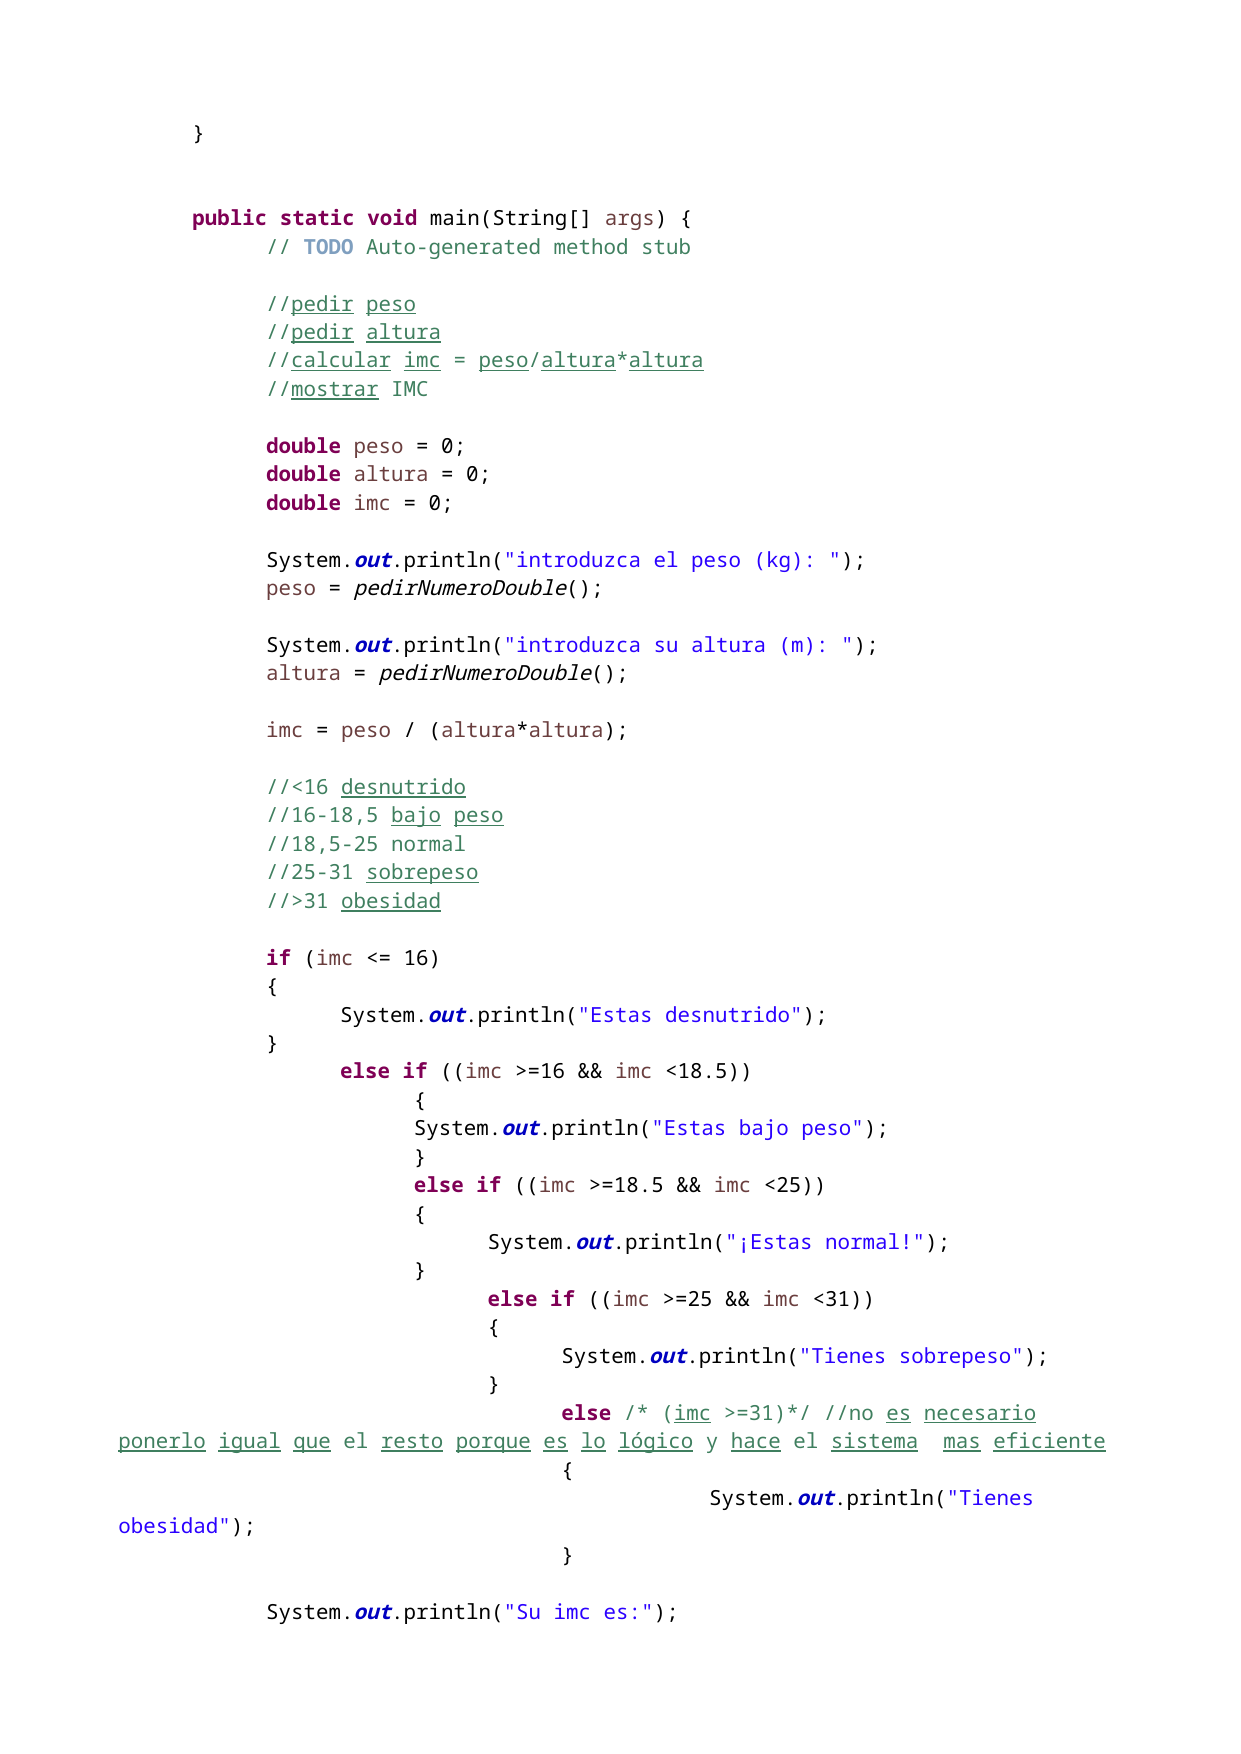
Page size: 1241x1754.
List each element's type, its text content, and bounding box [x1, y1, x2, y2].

text { [118, 1455, 1122, 1483]
text System.out.println("introduzca su altura (m): "); [118, 630, 1122, 658]
text System.out.println("introduzca el peso (kg): "); [118, 545, 1122, 573]
text } [118, 1256, 1122, 1284]
text //pedir altura [118, 317, 1122, 346]
text { [118, 1085, 1122, 1113]
text // TODO Auto-generated method stub [118, 232, 1122, 260]
text System.out.println("Su imc es:"); [118, 1597, 1122, 1625]
text //pedir peso [118, 289, 1122, 317]
text //<16 desnutrido [118, 772, 1122, 801]
text double altura = 0; [118, 459, 1122, 488]
text public static void main(String[] args) { [118, 203, 1122, 232]
text if (imc <= 16) [118, 943, 1122, 971]
text } [118, 1369, 1122, 1398]
text else if ((imc >=25 && imc <31)) [118, 1284, 1122, 1312]
text } [118, 1142, 1122, 1170]
text { [118, 1199, 1122, 1227]
text System.out.println("Tienes sobrepeso"); [118, 1341, 1122, 1369]
text //25-31 sobrepeso [118, 857, 1122, 886]
text altura = pedirNumeroDouble(); [118, 658, 1122, 687]
text System.out.println("¡Estas normal!"); [118, 1227, 1122, 1256]
text } [118, 1028, 1122, 1057]
text else /* (imc >=31)*/ //no es necesario ponerlo igual que el resto porque es lo lógico y hace el sistema mas eficiente [118, 1398, 1122, 1455]
text else if ((imc >=16 && imc <18.5)) [118, 1057, 1122, 1085]
text System.out.println("Estas bajo peso"); [118, 1113, 1122, 1142]
text } [118, 1540, 1122, 1568]
text else if ((imc >=18.5 && imc <25)) [118, 1170, 1122, 1199]
text double peso = 0; [118, 431, 1122, 459]
text { [118, 971, 1122, 1000]
text double imc = 0; [118, 488, 1122, 516]
text imc = peso / (altura*altura); [118, 715, 1122, 744]
text System.out.println("Tienes obesidad"); [118, 1483, 1122, 1540]
text peso = pedirNumeroDouble(); [118, 573, 1122, 602]
text //16-18,5 bajo peso [118, 801, 1122, 829]
text } [118, 118, 1122, 147]
text //18,5-25 normal [118, 829, 1122, 857]
text System.out.println("Estas desnutrido"); [118, 1000, 1122, 1028]
text //mostrar IMC [118, 374, 1122, 402]
text { [118, 1312, 1122, 1341]
text //calcular imc = peso/altura*altura [118, 346, 1122, 374]
text //>31 obesidad [118, 886, 1122, 914]
